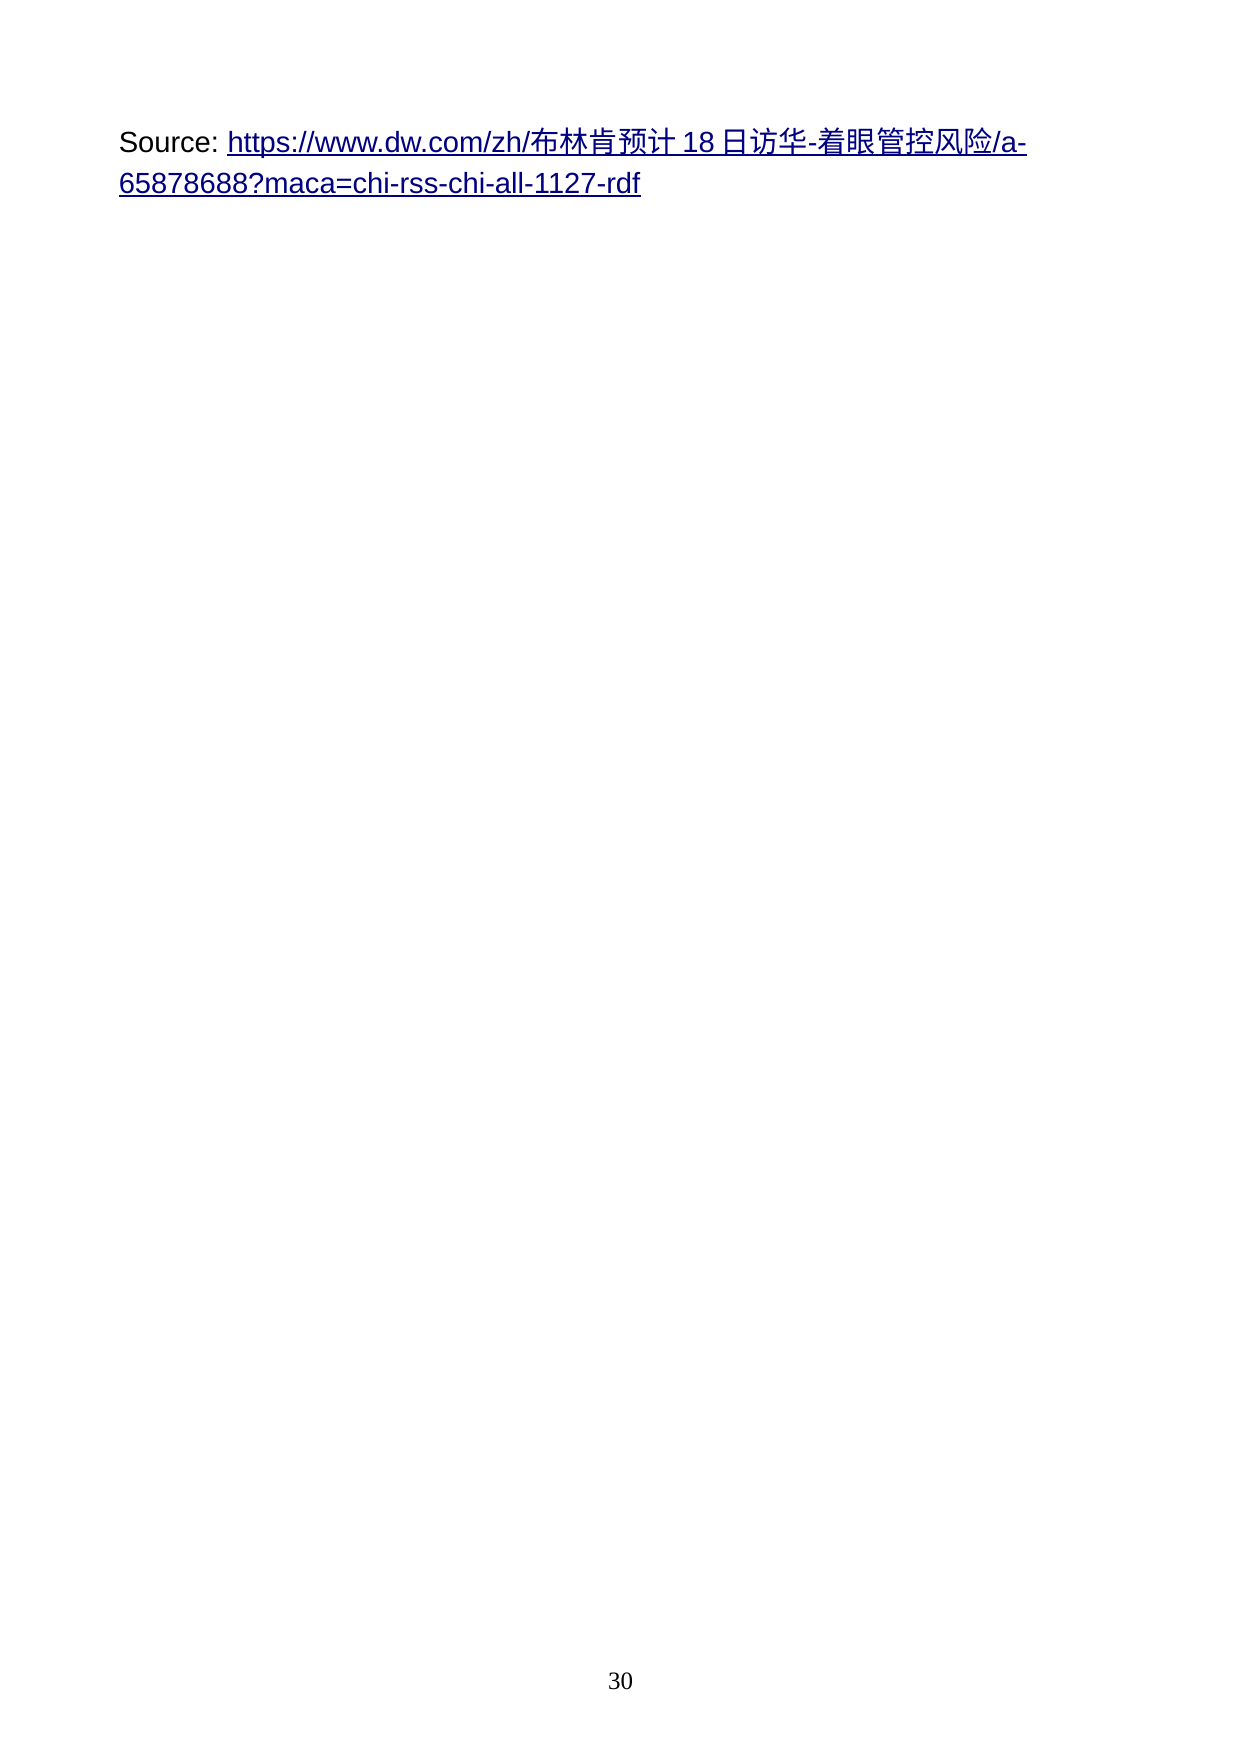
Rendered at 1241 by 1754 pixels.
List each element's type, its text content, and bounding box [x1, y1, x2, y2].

text Source: https://www.dw.com/zh/布林肯预计18日访华-着眼管控风险/a-65878688?maca=chi-rss-chi-all-1127-rdf [118, 118, 1122, 199]
